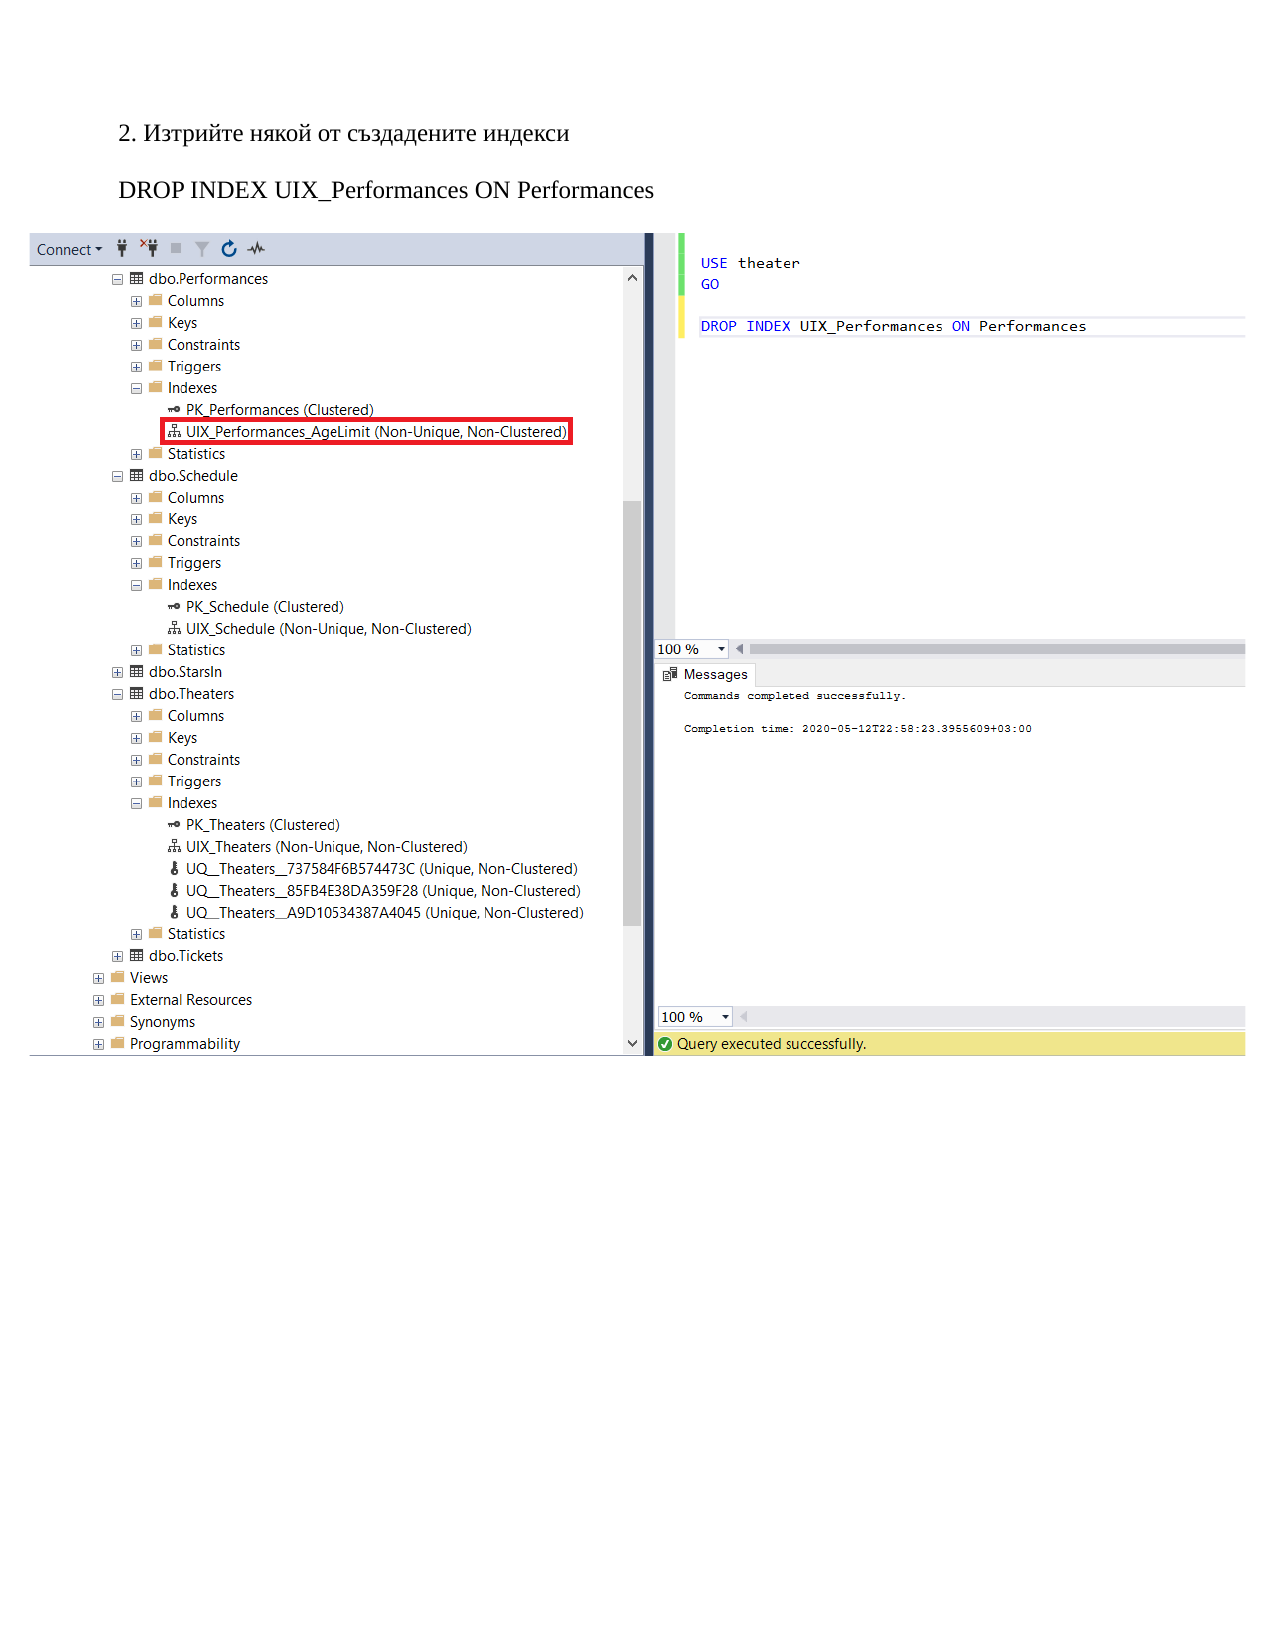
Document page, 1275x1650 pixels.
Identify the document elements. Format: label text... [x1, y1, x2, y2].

text DROP INDEX UIX_Performances ON Performances [118, 176, 1157, 204]
picture [29, 233, 1246, 1056]
text 2. Изтрийте някой от създадените индекси [118, 118, 1157, 147]
